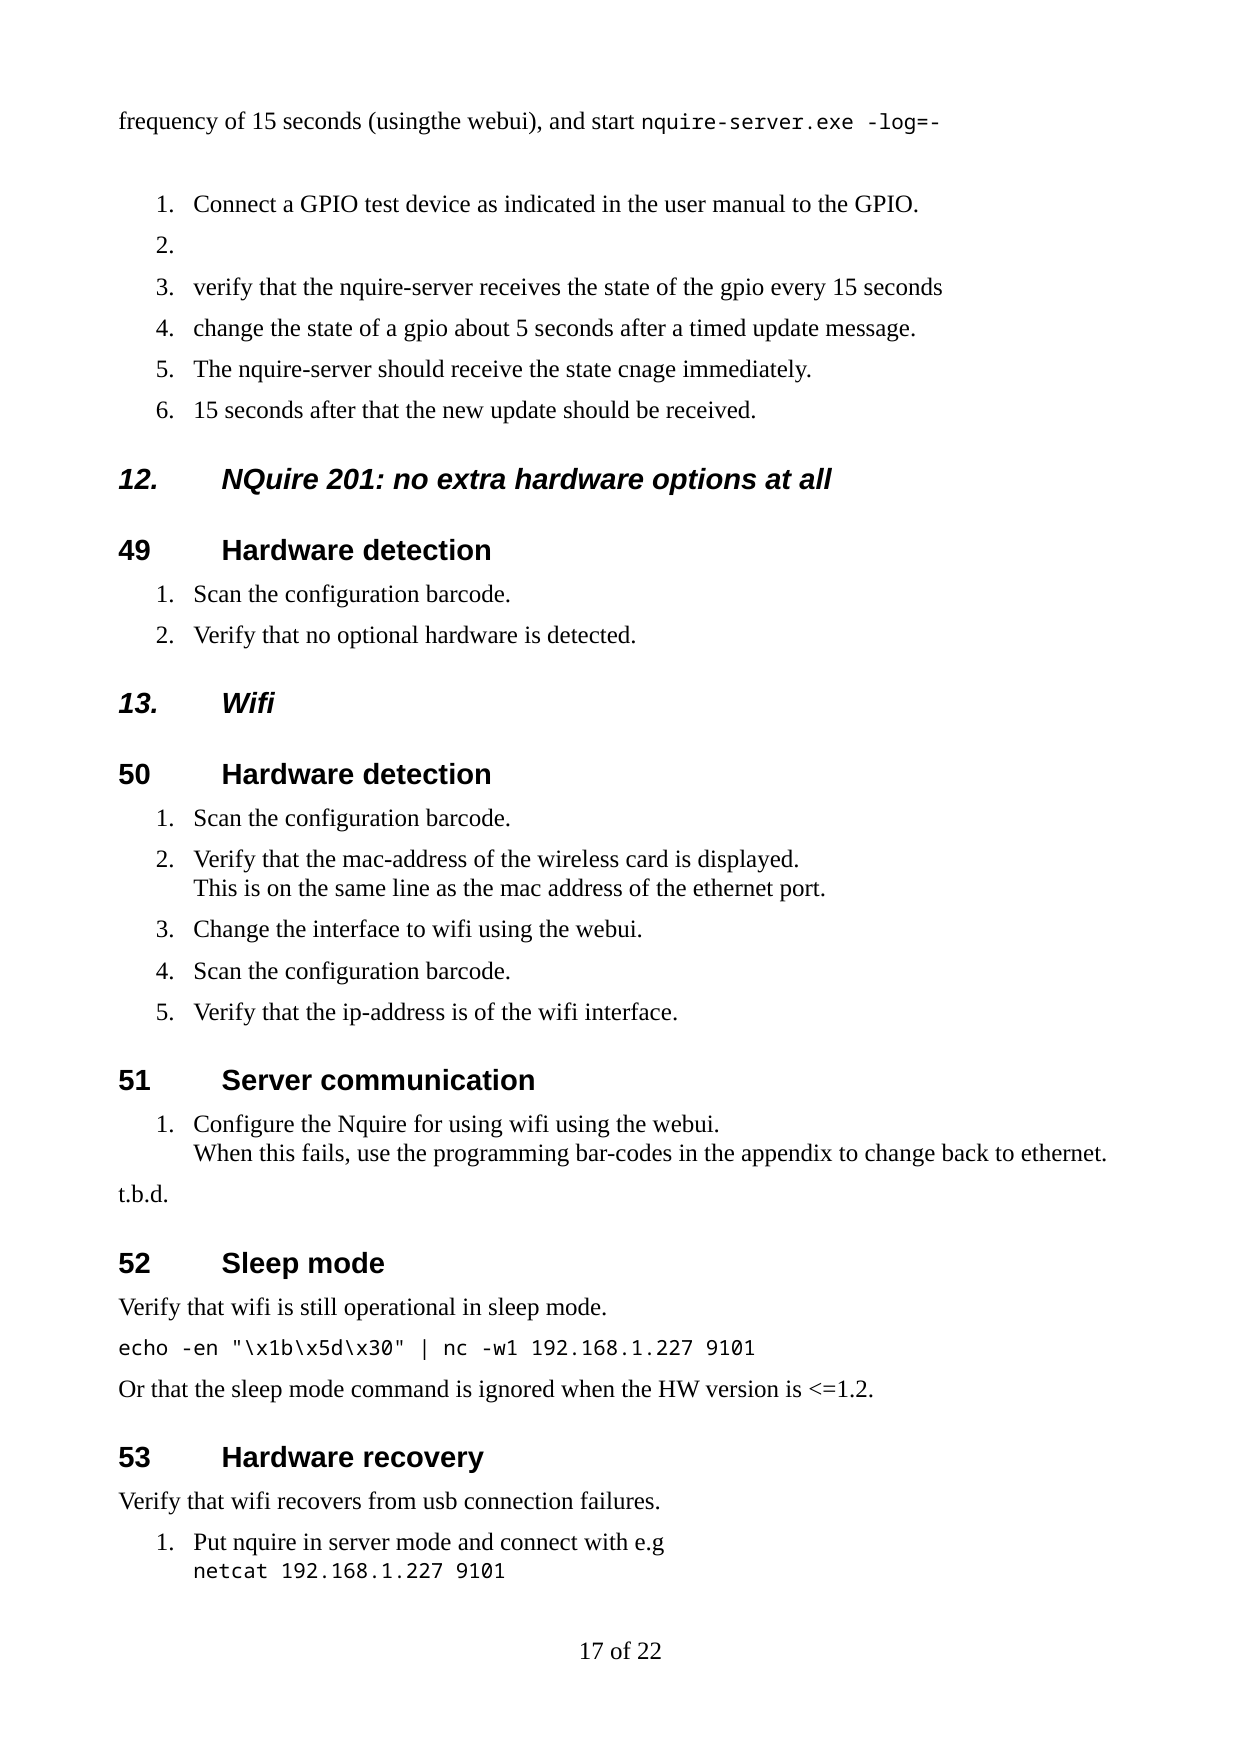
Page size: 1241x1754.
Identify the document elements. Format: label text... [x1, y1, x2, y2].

list Change the interface to wifi using the webui. [156, 914, 1122, 943]
list Scan the configuration barcode. [156, 956, 1122, 984]
list Verify that the ip-address is of the wifi interface. [156, 997, 1122, 1026]
subtitle Hardware recovery [118, 1440, 1122, 1474]
subtitle Wifi [118, 686, 1122, 720]
list Verify that the mac-address of the wireless card is displayed. This is on the same line as the mac address of the ethernet port. [156, 844, 1122, 902]
text Verify that wifi is still operational in sleep mode. [118, 1292, 1122, 1320]
text t.b.d. [118, 1179, 1122, 1208]
subtitle Hardware detection [118, 757, 1122, 791]
text frequency of 15 seconds (usingthe webui), and start nquire-server.exe -log=- [118, 106, 1122, 136]
list Verify that no optional hardware is detected. [156, 620, 1122, 649]
text Or that the sleep mode command is ignored when the HW version is <=1.2. [118, 1374, 1122, 1403]
subtitle Sleep mode [118, 1246, 1122, 1279]
list Connect a GPIO test device as indicated in the user manual to the GPIO. [156, 189, 1122, 218]
list change the state of a gpio about 5 seconds after a timed update message. [156, 313, 1122, 342]
list The nquire-server should receive the state cnage immediately. [156, 354, 1122, 383]
list verify that the nquire-server receives the state of the gpio every 15 seconds [156, 272, 1122, 300]
list Scan the configuration barcode. [156, 579, 1122, 607]
list Put nquire in server mode and connect with e.g netcat 192.168.1.227 9101 [156, 1527, 1122, 1584]
list 15 seconds after that the new update should be received. [156, 395, 1122, 424]
subtitle Server communication [118, 1063, 1122, 1097]
list Scan the configuration barcode. [156, 803, 1122, 832]
list Configure the Nquire for using wifi using the webui. When this fails, use the programming bar-codes in the appendix to change back to ethernet. [156, 1109, 1122, 1167]
subtitle NQuire 201: no extra hardware options at all [118, 462, 1122, 495]
text Verify that wifi recovers from usb connection failures. [118, 1486, 1122, 1515]
text echo -en "\x1b\x5d\x30" | nc -w1 192.168.1.227 9101 [118, 1333, 1122, 1361]
subtitle Hardware detection [118, 533, 1122, 566]
